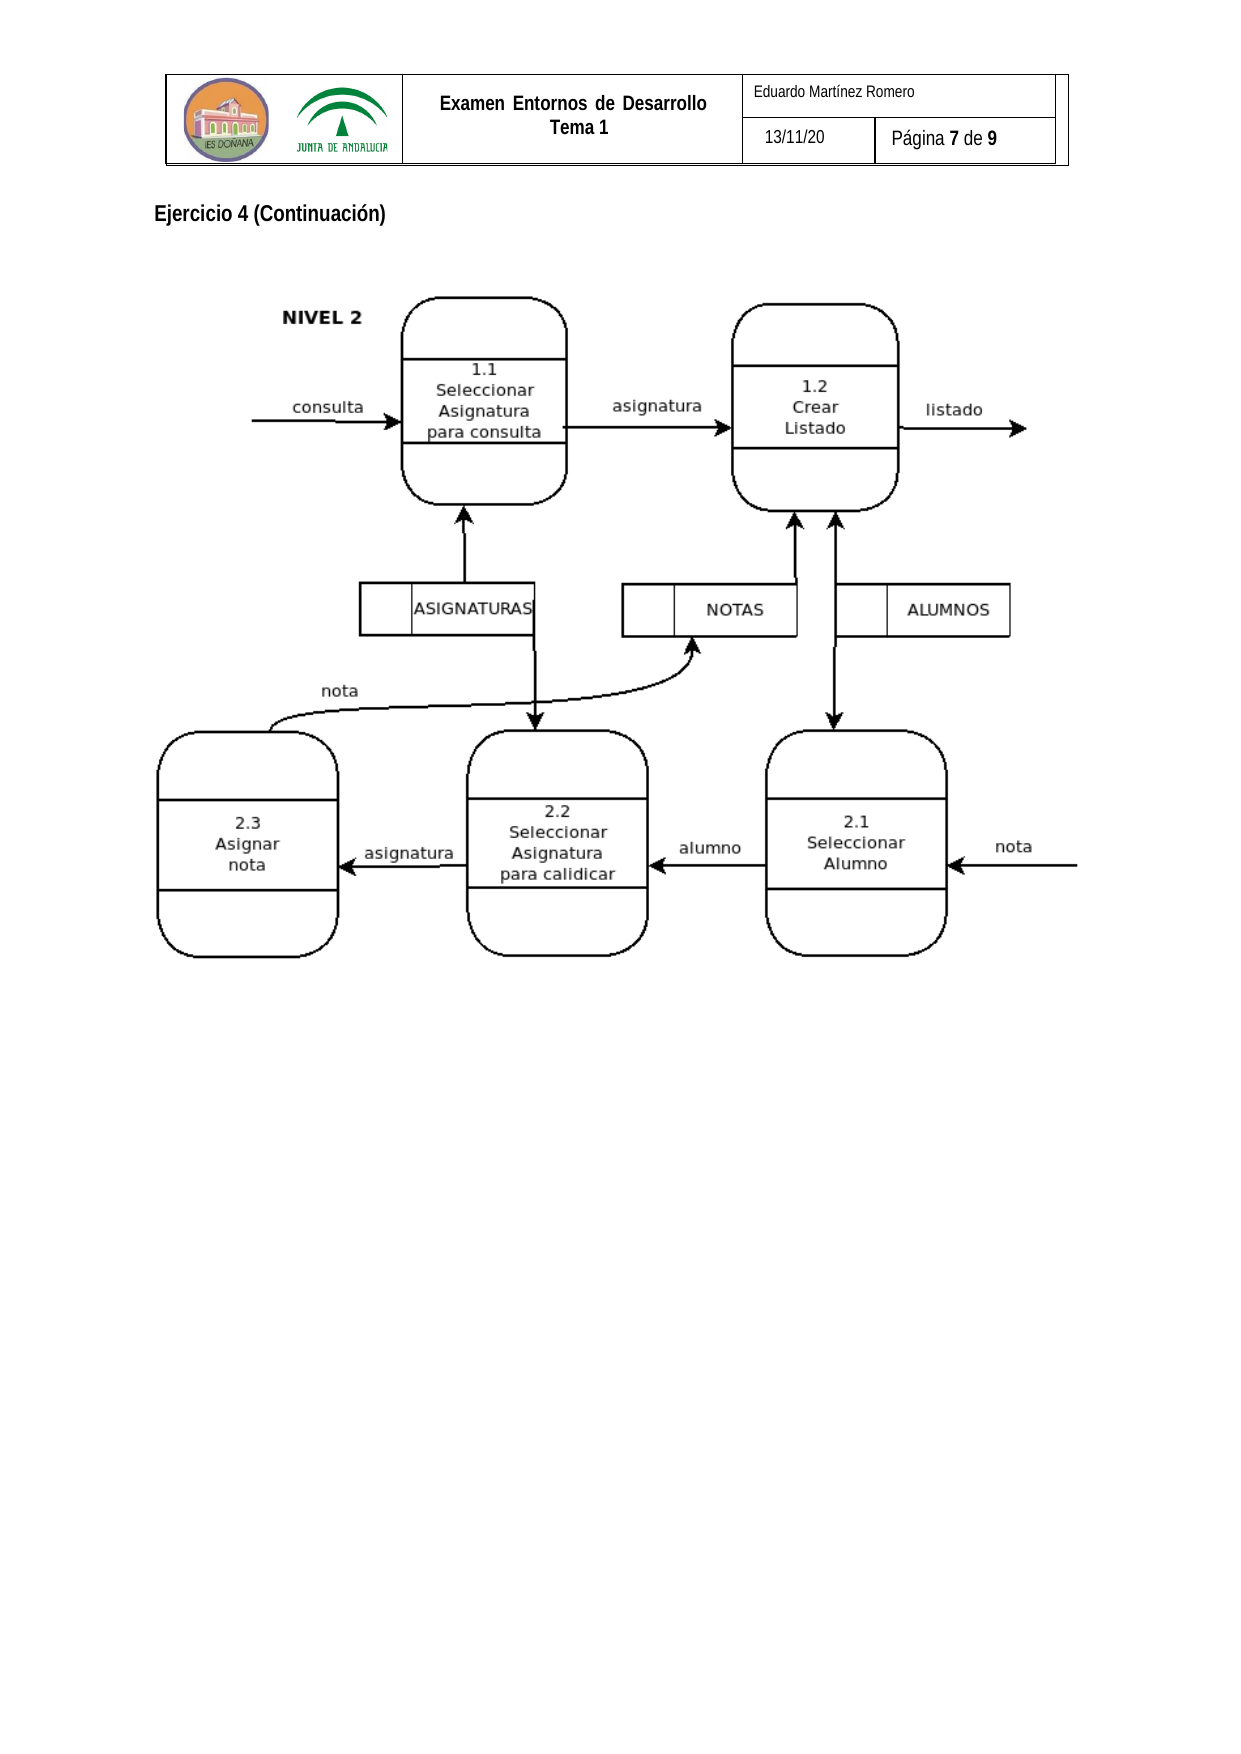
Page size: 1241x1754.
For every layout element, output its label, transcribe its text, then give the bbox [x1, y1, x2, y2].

text Ejercicio 4 (Continuación) [154, 200, 1080, 226]
picture [154, 294, 1080, 961]
picture [183, 77, 269, 162]
picture [296, 87, 388, 152]
